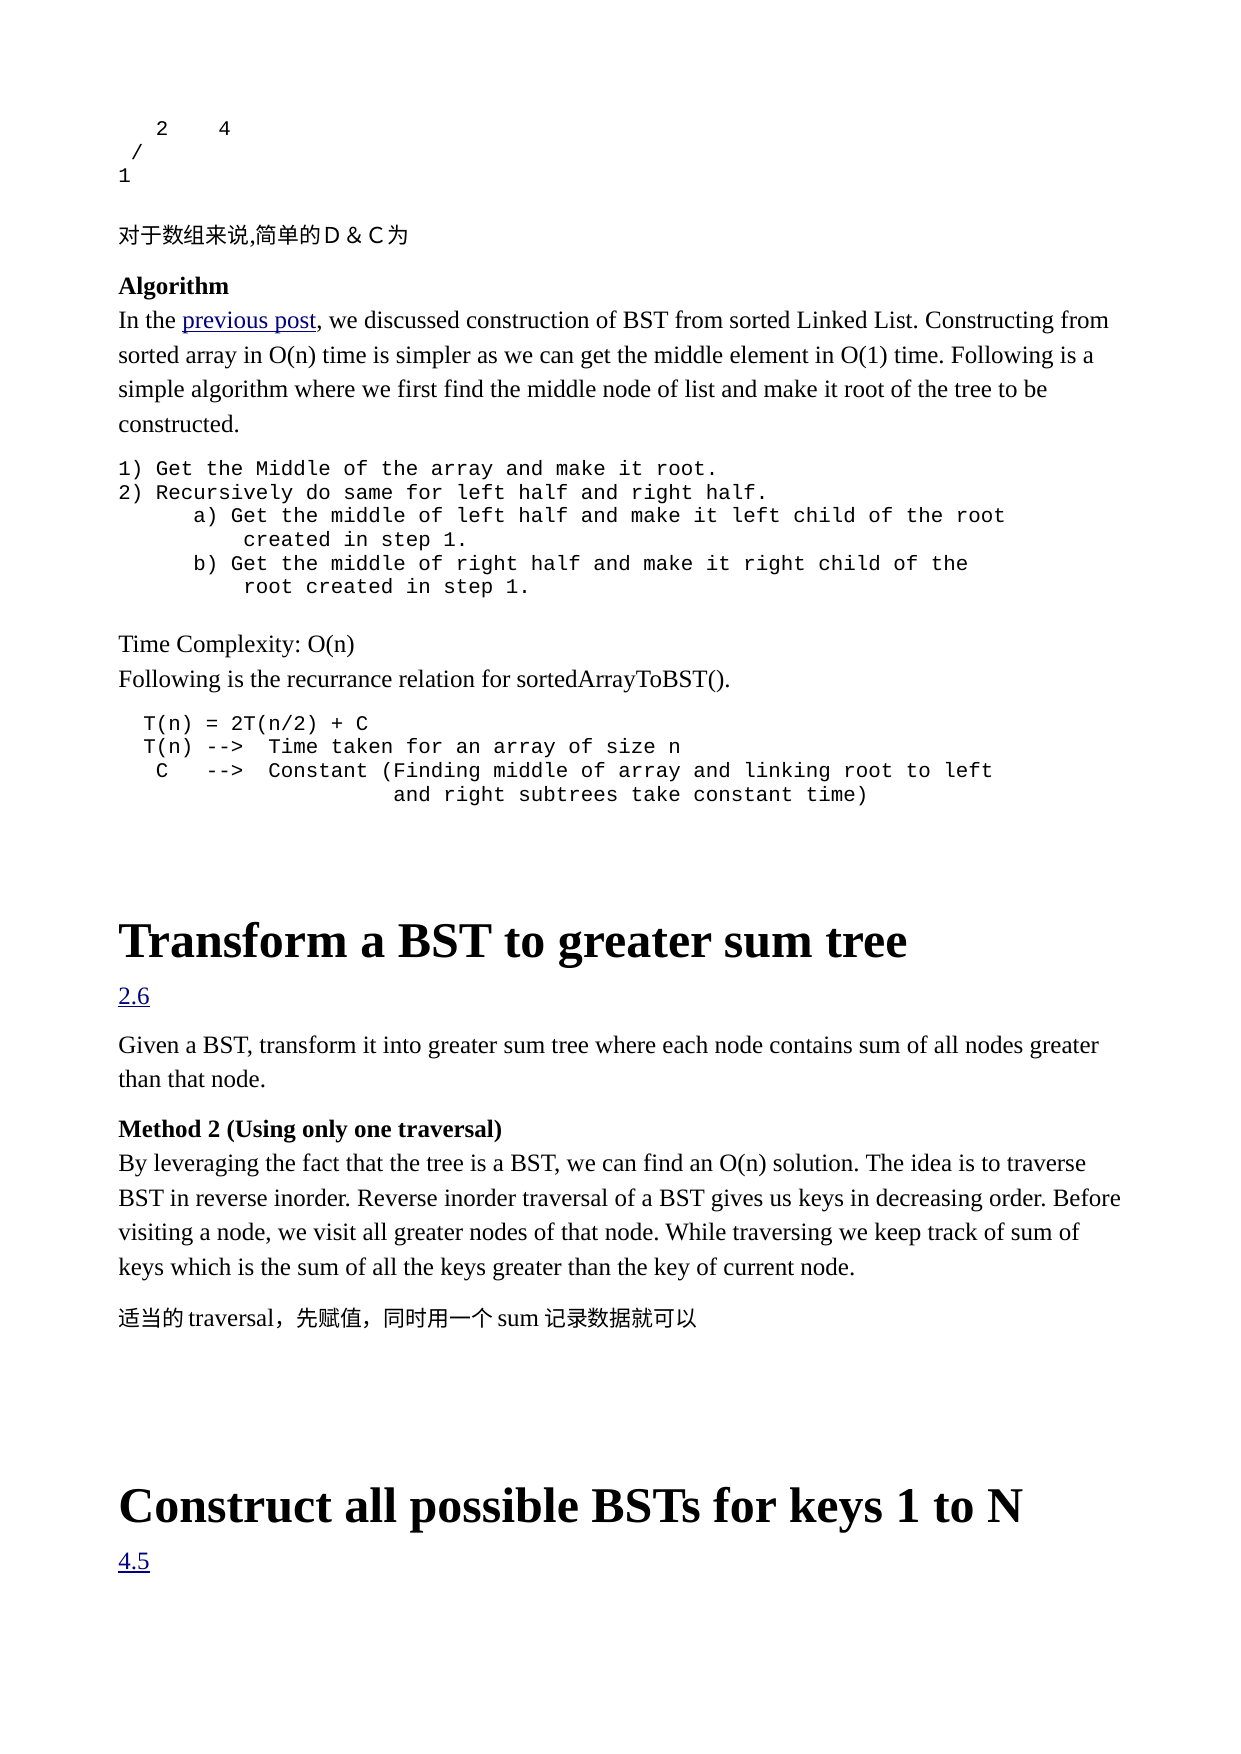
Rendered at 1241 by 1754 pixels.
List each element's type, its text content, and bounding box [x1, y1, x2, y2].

text T(n) --> Time taken for an array of size n [118, 737, 1122, 760]
text 4.5 [118, 1546, 1122, 1575]
text 2) Recursively do same for left half and right half. [118, 482, 1122, 505]
text Time Complexity: O(n) Following is the recurrance relation for sortedArrayToBST(). [118, 629, 1122, 693]
text 1 [118, 165, 1122, 189]
subtitle Construct all possible BSTs for keys 1 to N [118, 1476, 1122, 1534]
text Method 2 (Using only one traversal) By leveraging the fact that the tree is a BST, we can find an O(n) solution. The idea is to traverse BST in reverse inorder. Reverse inorder traversal of a BST gives us keys in decreasing order. Before visiting a node, we visit all greater nodes of that node. While traversing we keep track of sum of keys which is the sum of all the keys greater than the key of current node. [118, 1114, 1122, 1280]
text created in step 1. [118, 529, 1122, 553]
text b) Get the middle of right half and make it right child of the [118, 553, 1122, 576]
subtitle Transform a BST to greater sum tree [118, 911, 1122, 968]
text Algorithm In the previous post, we discussed construction of BST from sorted Linked List. Constructing from sorted array in O(n) time is simpler as we can get the middle element in O(1) time. Following is a simple algorithm where we first find the middle node of list and make it root of the tree to be constructed. [118, 271, 1122, 438]
text T(n) = 2T(n/2) + C [118, 713, 1122, 737]
text a) Get the middle of left half and make it left child of the root [118, 505, 1122, 529]
text 1) Get the Middle of the array and make it root. [118, 458, 1122, 482]
text 2.6 [118, 981, 1122, 1010]
text Given a BST, transform it into greater sum tree where each node contains sum of all nodes greater than that node. [118, 1030, 1122, 1093]
text root created in step 1. [118, 576, 1122, 600]
text 2 4 [118, 118, 1122, 142]
text 对于数组来说,简单的Ｄ＆Ｃ为 [118, 218, 1122, 250]
text and right subtrees take constant time) [118, 784, 1122, 807]
text / [118, 142, 1122, 165]
text C --> Constant (Finding middle of array and linking root to left [118, 760, 1122, 784]
text 适当的traversal，先赋值，同时用一个sum记录数据就可以 [118, 1301, 1122, 1332]
